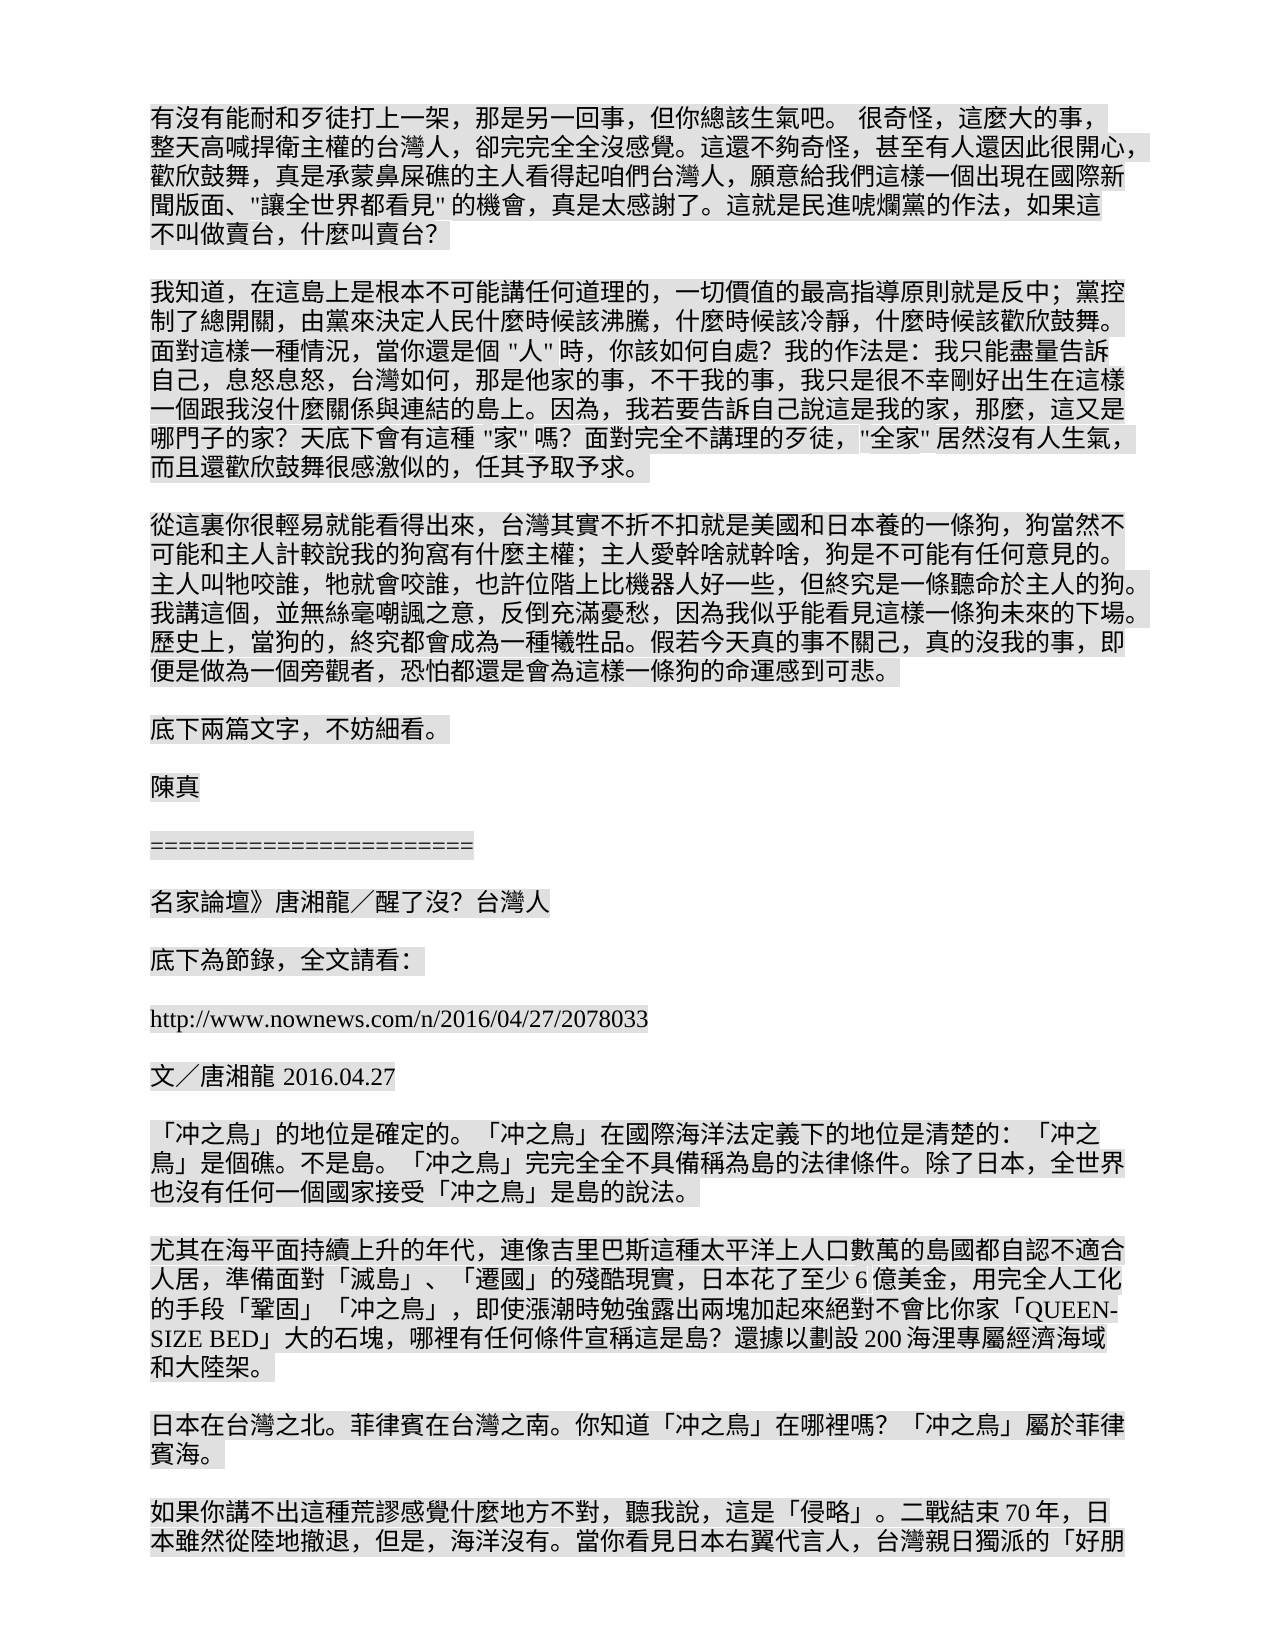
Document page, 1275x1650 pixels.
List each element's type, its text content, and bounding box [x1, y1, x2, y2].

text 很多時候，我常納悶，台灣人，除了生物意義包括心跳血壓等各種生命跡象之外，哪一點稱得上是個 "人" 呢？很多事，只要是人，都應該生氣。除非你不是人，要不就是個外人；外人自然就沒什麼好生氣，畢竟那是他家的事，與我無關。 在這島上，如果大家都是人，都具有做為一個人理應會有的各種正常反應，那麼，當某些反應如此異於常人時，惟一的合理解釋也許就是外人；他不會生氣，或他不需要生氣，因為那是別人家的事，與他無關。 很奇怪的是，巨大的事情他一點反應都沒有，跟植物沒兩樣，彷彿事不關己；但在某些時候，連雞毛蒜皮都談不上的一點小事，或往往根本是無中生有的事，他卻能熱血沸騰，揭竿起義，一副準備要拋頭爐灑熱血似的。因此，你要說他是外人嘛，似乎也說不通；也許只能說他缺少做為一個人理應具有的基本自主特徵；比較像一種機器，就連喜怒哀樂都不是自己所能決定，得先插上插頭，打開開關，加熱，然後就像燒開水一樣，很快他就會沸騰。只要插頭一拔掉，他很快就又涼了，冷卻了，回到植物狀態，我是說，回到未開機的狀態。 假設今天你家門口，突然有人丟了一粒鼻屎在地上，然後，他竟然宣稱他對這粒鼻屎擁有神聖主權，鼻屎方圓兩百公里內，全是他的領土產權；誰想經過，就得留下過路費，要不然就抓回去脫光光凌虐一番，然後威脅家屬拿鉅款前來贖人。假若你家遇到這種事，不知道你是會生氣？還是說沒關係，四海之內皆兄弟，我家就是你家？我相信，只要是人一定都會生氣。所謂沖之鳥(鳥蛋的鳥)，就是這樣的一粒鼻屎大的東西。這樣一粒鼻屎 (差不多兩坪大)，如果能夠讓一個國家憑空增加43萬平方公里的經濟海域 (比日本本土還大上許多)，這樣還有天理嗎？那我也四處來撒上幾粒鼻屎，整顆地球不就全都是我家？反倒面積大上五、六萬倍的太平島，鼻屎礁的主人及其一幫歹徒卻反倒說那個面積太小，不是島。 有沒有能耐和歹徒打上一架，那是另一回事，但你總該生氣吧。 很奇怪，這麼大的事，整天高喊捍衛主權的台灣人，卻完完全全沒感覺。這還不夠奇怪，甚至有人還因此很開心，歡欣鼓舞，真是承蒙鼻屎礁的主人看得起咱們台灣人，願意給我們這樣一個出現在國際新聞版面、"讓全世界都看見" 的機會，真是太感謝了。這就是民進唬爛黨的作法，如果這不叫做賣台，什麼叫賣台？ 我知道，在這島上是根本不可能講任何道理的，一切價值的最高指導原則就是反中；黨控制了總開關，由黨來決定人民什麼時候該沸騰，什麼時候該冷靜，什麼時候該歡欣鼓舞。面對這樣一種情況，當你還是個 "人" 時，你該如何自處？我的作法是：我只能盡量告訴自己，息怒息怒，台灣如何，那是他家的事，不干我的事，我只是很不幸剛好出生在這樣一個跟我沒什麼關係與連結的島上。因為，我若要告訴自己說這是我的家，那麼，這又是哪門子的家？天底下會有這種 "家" 嗎？面對完全不講理的歹徒，"全家" 居然沒有人生氣，而且還歡欣鼓舞很感激似的，任其予取予求。 從這裏你很輕易就能看得出來，台灣其實不折不扣就是美國和日本養的一條狗，狗當然不可能和主人計較說我的狗窩有什麼主權；主人愛幹啥就幹啥，狗是不可能有任何意見的。主人叫牠咬誰，牠就會咬誰，也許位階上比機器人好一些，但終究是一條聽命於主人的狗。我講這個，並無絲毫嘲諷之意，反倒充滿憂愁，因為我似乎能看見這樣一條狗未來的下場。歷史上，當狗的，終究都會成為一種犧牲品。假若今天真的事不關己，真的沒我的事，即便是做為一個旁觀者，恐怕都還是會為這樣一條狗的命運感到可悲。 底下兩篇文字，不妨細看。 陳真 ======================= 名家論壇》唐湘龍／醒了沒？台灣人 底下為節錄，全文請看： http://www.nownews.com/n/2016/04/27/2078033 文／唐湘龍 2016.04.27 「冲之鳥」的地位是確定的。「冲之鳥」在國際海洋法定義下的地位是清楚的：「冲之鳥」是個礁。不是島。「冲之鳥」完完全全不具備稱為島的法律條件。除了日本，全世界也沒有任何一個國家接受「冲之鳥」是島的說法。 尤其在海平面持續上升的年代，連像吉里巴斯這種太平洋上人口數萬的島國都自認不適合人居，準備面對「滅島」、「遷國」的殘酷現實，日本花了至少6億美金，用完全人工化的手段「鞏固」「冲之鳥」，即使漲潮時勉強露出兩塊加起來絕對不會比你家「QUEEN-SIZE BED」大的石塊，哪裡有任何條件宣稱這是島？還據以劃設200海浬專屬經濟海域和大陸架。 日本在台灣之北。菲律賓在台灣之南。你知道「冲之鳥」在哪裡嗎？「冲之鳥」屬於菲律賓海。 如果你講不出這種荒謬感覺什麼地方不對，聽我說，這是「侵略」。二戰結束70年，日本雖然從陸地撤退，但是，海洋沒有。當你看見日本右翼代言人，台灣親日獨派的「好朋友」石原慎太郎站上冲之鳥狂揮日本國旗時，你毫無違和感嗎？ 「東聖吉」事件告訴台灣人，150來，日本的侵略本質沒有一點點改變。而且，台灣仍然是最大的受害者。可悲的是，台灣的獨派團體除了自吹自唱自我陶醉的「海洋國家」論調外，對這種「侵略」的永久性傷害毫無所覺，只想利用政權移轉的空窗期裝駝鳥，一邊鼓動船東趕快付錢贖人，以免30天後，成為蔡英文的燙手山芋；一邊繼續一種「清唱」式網霸腔調，宣稱這是「打臉」馬政府外交政策。 台灣是「海洋國家」？見鬼了。你的心態太殖民了，「斯德哥爾摩症候群」在「日裔台人」身上實在太明顯了。你親美親日親到熱臉貼日本冷屁股都習慣了，對「佔海為王」的惡性毫無警覺。 「海洋國家」？日本是。台灣根本不配。提醒即將上台的蔡英文政府，不管對日本做了什麼「暗通款曲」的承諾，都不該過度陷入美日「亞太再平衡」的「反中」魔笛，而忽略日本以「防中」為名所進行的「海洋侵略」。「海洋侵略」因為沒有槍砲聲，沒有南京大屠殺，極不易察覺。 眼下的台灣，幾乎已經被日本包圍。只要一出海，就進入「海洋日本」。北邊是釣魚島，東邊是與那國島，即使南邊的太平島，美日也連手壓迫台灣要放棄聲索。台灣幾乎已經被日本「海洋封鎖」，動輒得咎。「東聖吉十六號」事件令人震驚，因為這是第一起台灣漁船在「冲之鳥」附近被捕。被捕的地點不是領海，是距離150海浬的公海。船東付錢贖人，付出去的不是176萬台幣，付出去的，是台灣永永遠遠對「冲之鳥」的話語權。面對日本無聲的海洋侵略，台灣卻徹徹底底失去了戰略。 如果你是台灣人，關于「冲之鳥」，有幾件事你應該知道。 一、「冲之鳥」面積9平方公尺，但日本以此為領海基點劃出去的經濟海域是43萬平方公里。如果你對43萬平方公里沒有概念，那麼請記得，日本的陸地面積是37.8萬平方公里。「冲之鳥」沖出來的專屬經濟海域比日本國土面積還要大。 二、台灣陸地面積3.6萬平方公里，大約日本的10分1。「台灣四面都是海」，誰不知道呢？但台灣的排他性經濟海域面積就算把重疊的都算進來，劃到最大，大約是陸地面積的六倍大。20萬平方公里。比日本的陸地面積還小一半。哪日本呢？日本的排他性專屬海洋面積大約447萬平方公里。日本的國土面積全球排名61。但日本的排他性經濟海域面積世界排名第6。這種巧取豪奪而來的海洋領土，比「二戰」更豐碩。這才是對海洋有關注、有思考的「海洋國家」。 三、你知道中日兩國在東海、南海的「怒海爭鋒」在爭什麼嗎？中國的國土面積960萬平方公里，大約是日本的25倍，所以，當「國仇家恨」上身的時候，中國人習慣叫「小日本」。但現在，中國發現，連同南海算在裡頭，「海洋中國」的面積只有340萬平方公里，「小日本」馬上變成「小中國」，而且，「海洋中國」完全被「海洋日本」封鎖。 四、日本完完全全的雙重標準。日本在南海跟隨美國，痛責中國的人工造島行動，但其實整個西太平洋，甚至整個地球上人工造島的鼻祖就是日本，就是「冲之鳥」。中國到目前為止仍然強調尊重航行自由，沒有在南海化礁為島之後，宣稱自己擁有排他性經濟主權。這和日本逮捕「東聖吉」是完全不同層次的邏輯。 五、當一些「媚日獨派」宣稱太平島離台灣太遠，應該放棄的時候，台灣人一定要從「冲之鳥」回頭看太平島。理解太平島對台灣（中華民國之名下的台灣）何等重要。要記得，冲之鳥距離東京1740公里，比台灣到太平島的1600公里更遠。何況，太平島是國際法上完完整整、如假包換的天然島，「冲之鳥」和太平島相比，根本連鳥都不算。 醒了沒？台灣人。 =========================== 名家論壇》唐湘龍／沖之鳥與太陽花 都被「河蟹」了 唐湘龍 2016.05.25 台灣穿越了。一個「520」，兩個世界。 執政才四天，急什麼？ 這四天大概就預言了台灣未來四年的全部問題。執政就偏「執」，在野就撒「野」。只有政治，沒有法治。沒有最爛，只有更爛。 一個「520」，「沖之鳥」就由礁變島了。一個「520」，「太陽花」攻擊行政院就從被告變撤告了。不要內外有別去看這兩事。這是同一個邏輯。這兩件事，蔡英文政府處理的邏輯都是：「不持法律立場。」 這其實非常驚悚。非常傷害。「沖之鳥」，行政院竟然不持「國際法」立場，「太陽花」，行政院竟然不持「國內法」立場。一個執政黨，完全執政的政府，對內、對外，竟然都不持法律立場。我想不出來，除了政治，除了鬥爭，未來還有什麼立場可以帶領這個國家前進？ 不持法律立場，那就只剩政治立場。執政者如果只講政治立場，那算什麼？那叫「政治正確」。沒有其他判斷是非的標準了。 像「太陽花」，衝行政院都沒事。林全院長說：這本質上是政治事件。我「低估」了林全。林全很敢。敢到「喪『全』辱國」都無所謂。這種「本質上是政治事件」的高論如果「紅衫軍事件」時有哪一個綠營人士敢提，絕對屍骨無存。 行政院想要大事化小，速斬速決，這能理解。這120多位「行政院的被告」，沒有懸念，裡頭不是民進黨，就是親民進黨。沒有最綠，只有更綠。黨同伐異的時代，這個行政院長連上法院「指認」自己違法亂紀同志的勇氣都放棄。乾脆就找個理由掩埋吧。鋸箭吧。竟然可以政院兼法院，直接把案子斷了。林全院長甚至用政治喊話，直接「施壓」法務部所屬檢察官，對公訴罪的部份也撤告。 民進黨裡別的沒有，以人權律師之名的政權律師泛濫成災。問問這些「政權御用律師」，以前有哪一個行政院長敢對偵辦中的案件指指點點？甚至暗示司法行政的指揮權限，讓如此「政治判斷」的嘴臉在司法女神面前如實呈現？ 真恐怖。 政治對，什麼都對，法律也奈我何？這叫「和解」？「和解」只是藉口。政治實務上，這種假「和解」只會讓社會氣氛朝政治化、極端化、暴力化的方向發展。這種極有針對性的妥協，一定會讓台灣的未來付出很大代價。 「沖之鳥礁」的改口，就更賣台了。這一切報導的起源來自日本「共同社」。這是日本的國家通訊社。這個報導內容的引述口吻完全來自台北當局。兩個重點，一、台灣從「沖之鳥」撤退了，「護漁」行動結束。二、福島農林水產品準備開放進口了。對這兩個可怕的報導內容，蔡英文政府都做了局部、有「保鮮期限」的澄清。「護漁」到月底，以後再看需要。福島產品進口時間「還沒有」決定。不只在法律本質和國民健康的底線完全棄守，最重要，也最基本的是：怎麼沒有向「共同社」發出抗議、澄清稿？對外國通訊社、媒體嚴重傷害台灣政府形象的錯誤報導不是「依慣例」都要抗議、澄清？還是從這個「520」之後，只要對內開記者會「自清」就好了？ 這會不會讓台灣變成徹徹底底「雙重政治人格」？遇到中國人，說「我是台灣人」。遇到日本人，台灣就不是人了嗎？十天前，蔡英文還曾經握拳「全力捍衛」護漁不是嗎？怎麼現在連「法律立場」都不持了？這個立場是國際海洋法的立場。全世界還沒有任何國家承認並且和日本談「沖之鳥」經濟海域和漁權問題。蔡英文自己學法律，「沖之鳥礁」的法律道理不深，簡單講，不管你要叫它礁，或跟著「日腔日調」喊島，總而言之，在國際法上，它沒有畫兩百海浬經濟海域的任何資格。 「沖之鳥礁」12海浬之外，全是公海。公海上，台灣的任何船隻的任何行為，權利義務都和日本船隻或其他任何國家的船隻一樣。公海上的問題為什麼要和日本談？談了就是默認日本的管轄權和法律立場。一個台灣的政府不持國際法立場，卻準備默默接受日本的法律立場。民進黨真的走不出殖民時代的被殖民心態嗎？ 這比台灣宣稱擁有主權的釣魚台問題更丟臉。更何況，海權問題不是只有漁權。漁權是最容易引起關注，但卻相對不重要的一個。如果台灣對公海權益的法律立場退縮到只剩漁權，這個政府可以下台了。 台灣對海洋權益的法律準備和捍衛決心，比越南、菲律賓還不如。 馬英九的時代太法治了。蔡英文的時代太政治了。我們用選舉選擇了政治，放棄了法治嗎？那是國家的倒退，文明的返祖。 如果要「打破砂鍋問到底」：同樣放棄法律立場的「沖之鳥」和「太陽花」之間有什麼關係？有，「反中」。為了「反中」，這個政府什麼代價都準備付。 如果不了解蔡英文政府施政的主軸。我的看法是：「反中」。「反中」是核心中的核心，主軸中的主軸。「反中」已經成為施政上無限上綱的標準。這四天，已經決定了台灣未來的四年。 （作者唐湘龍，資深新聞工作者，政論節目資深評論員，現任電台節目主持人。） [150, 75, 1125, 1557]
